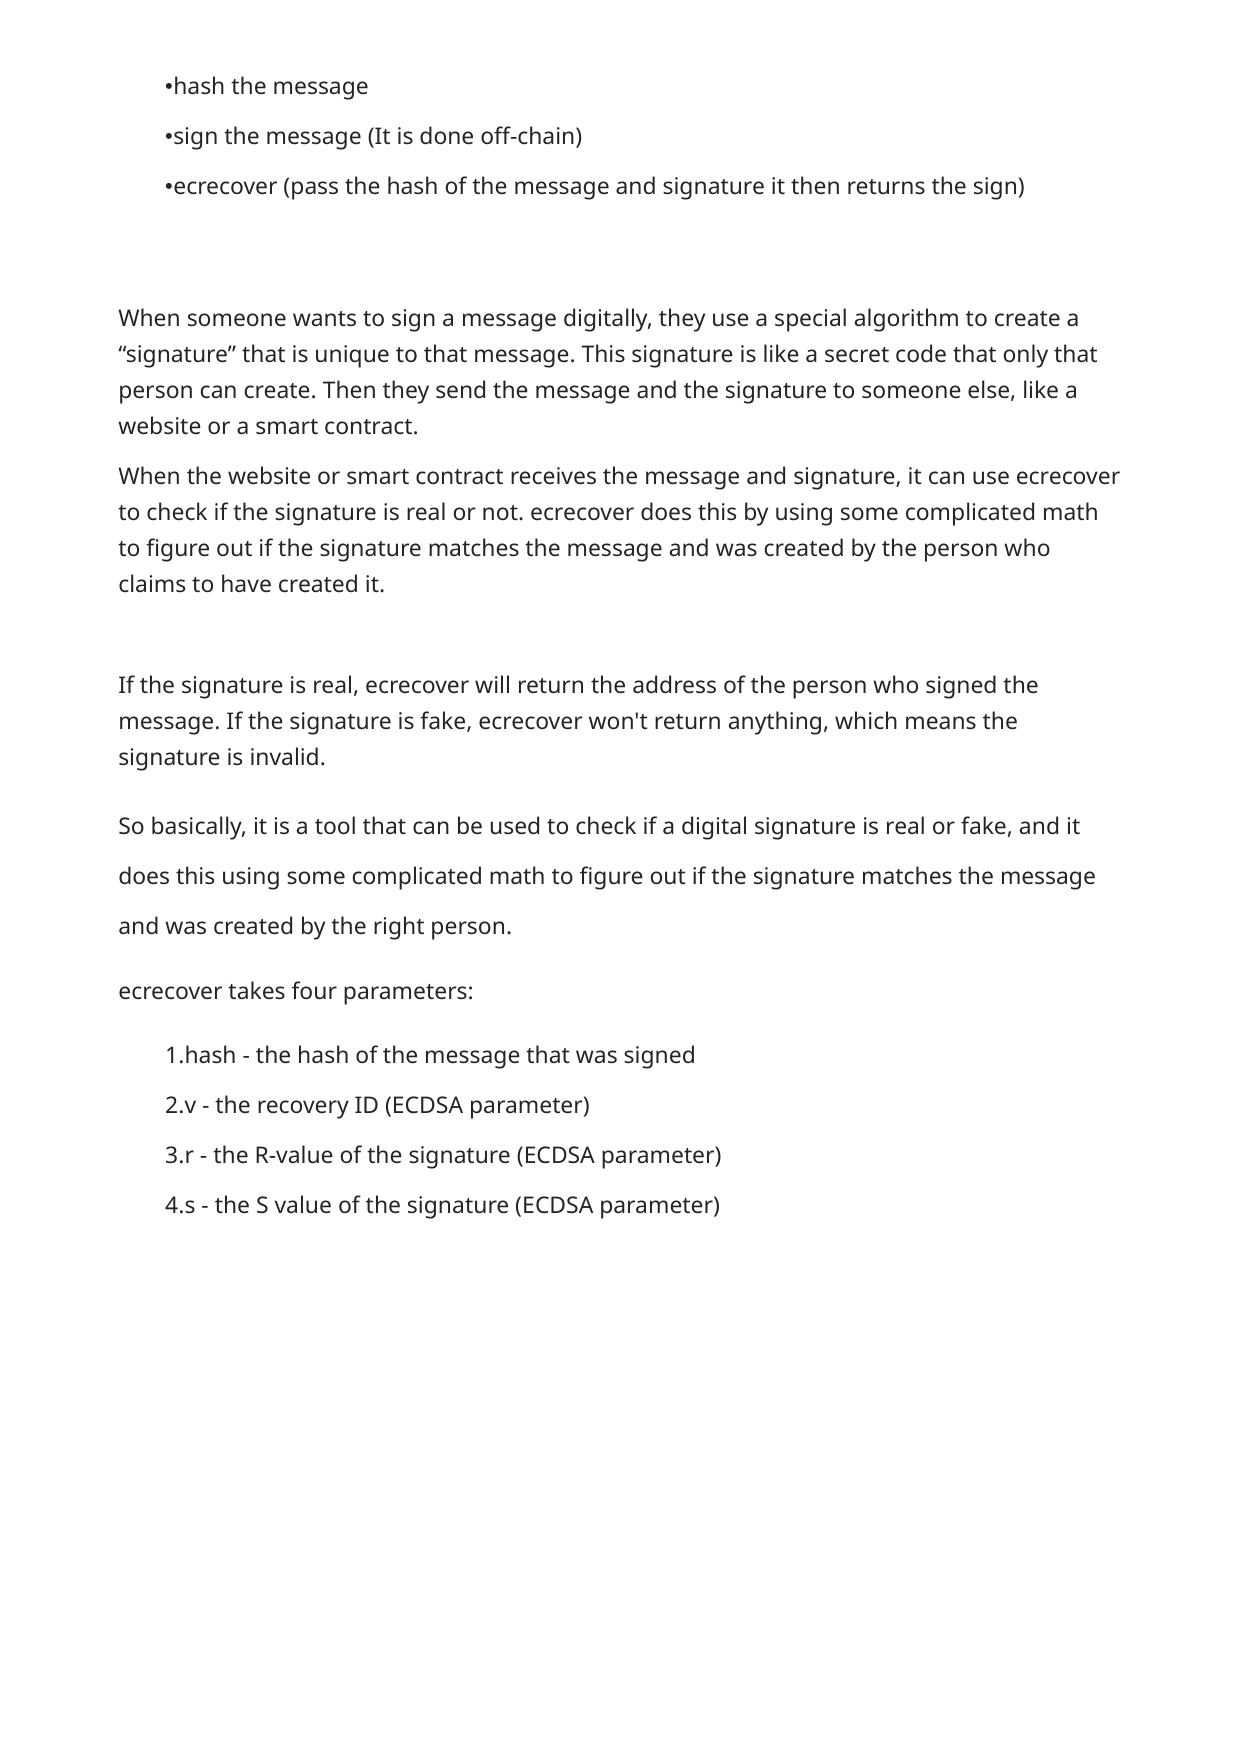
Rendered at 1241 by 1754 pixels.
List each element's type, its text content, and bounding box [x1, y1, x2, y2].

text If the signature is real, ecrecover will return the address of the person who signed the message. If the signature is fake, ecrecover won't return anything, which means the signature is invalid. [118, 669, 1122, 772]
list v - the recovery ID (ECDSA parameter) [165, 1071, 1122, 1121]
list r - the R-value of the signature (ECDSA parameter) [165, 1121, 1122, 1171]
list hash the message [165, 51, 1122, 101]
list ecrecover (pass the hash of the message and signature it then returns the sign) [165, 151, 1122, 201]
text So basically, it is a tool that can be used to check if a digital signature is real or fake, and it does this using some complicated math to figure out if the signature matches the message and was created by the right person. [118, 791, 1122, 941]
text When someone wants to sign a message digitally, they use a special algorithm to create a “signature” that is unique to that message. This signature is like a secret code that only that person can create. Then they send the message and the signature to someone else, like a website or a smart contract. [118, 302, 1122, 441]
text When the website or smart contract receives the message and signature, it can use ecrecover to check if the signature is real or not. ecrecover does this by using some complicated math to figure out if the signature matches the message and was created by the person who claims to have created it. [118, 460, 1122, 599]
text ecrecover takes four parameters: [118, 956, 1122, 1006]
list s - the S value of the signature (ECDSA parameter) [165, 1171, 1122, 1221]
list hash - the hash of the message that was signed [165, 1021, 1122, 1071]
list sign the message (It is done off-chain) [165, 101, 1122, 151]
